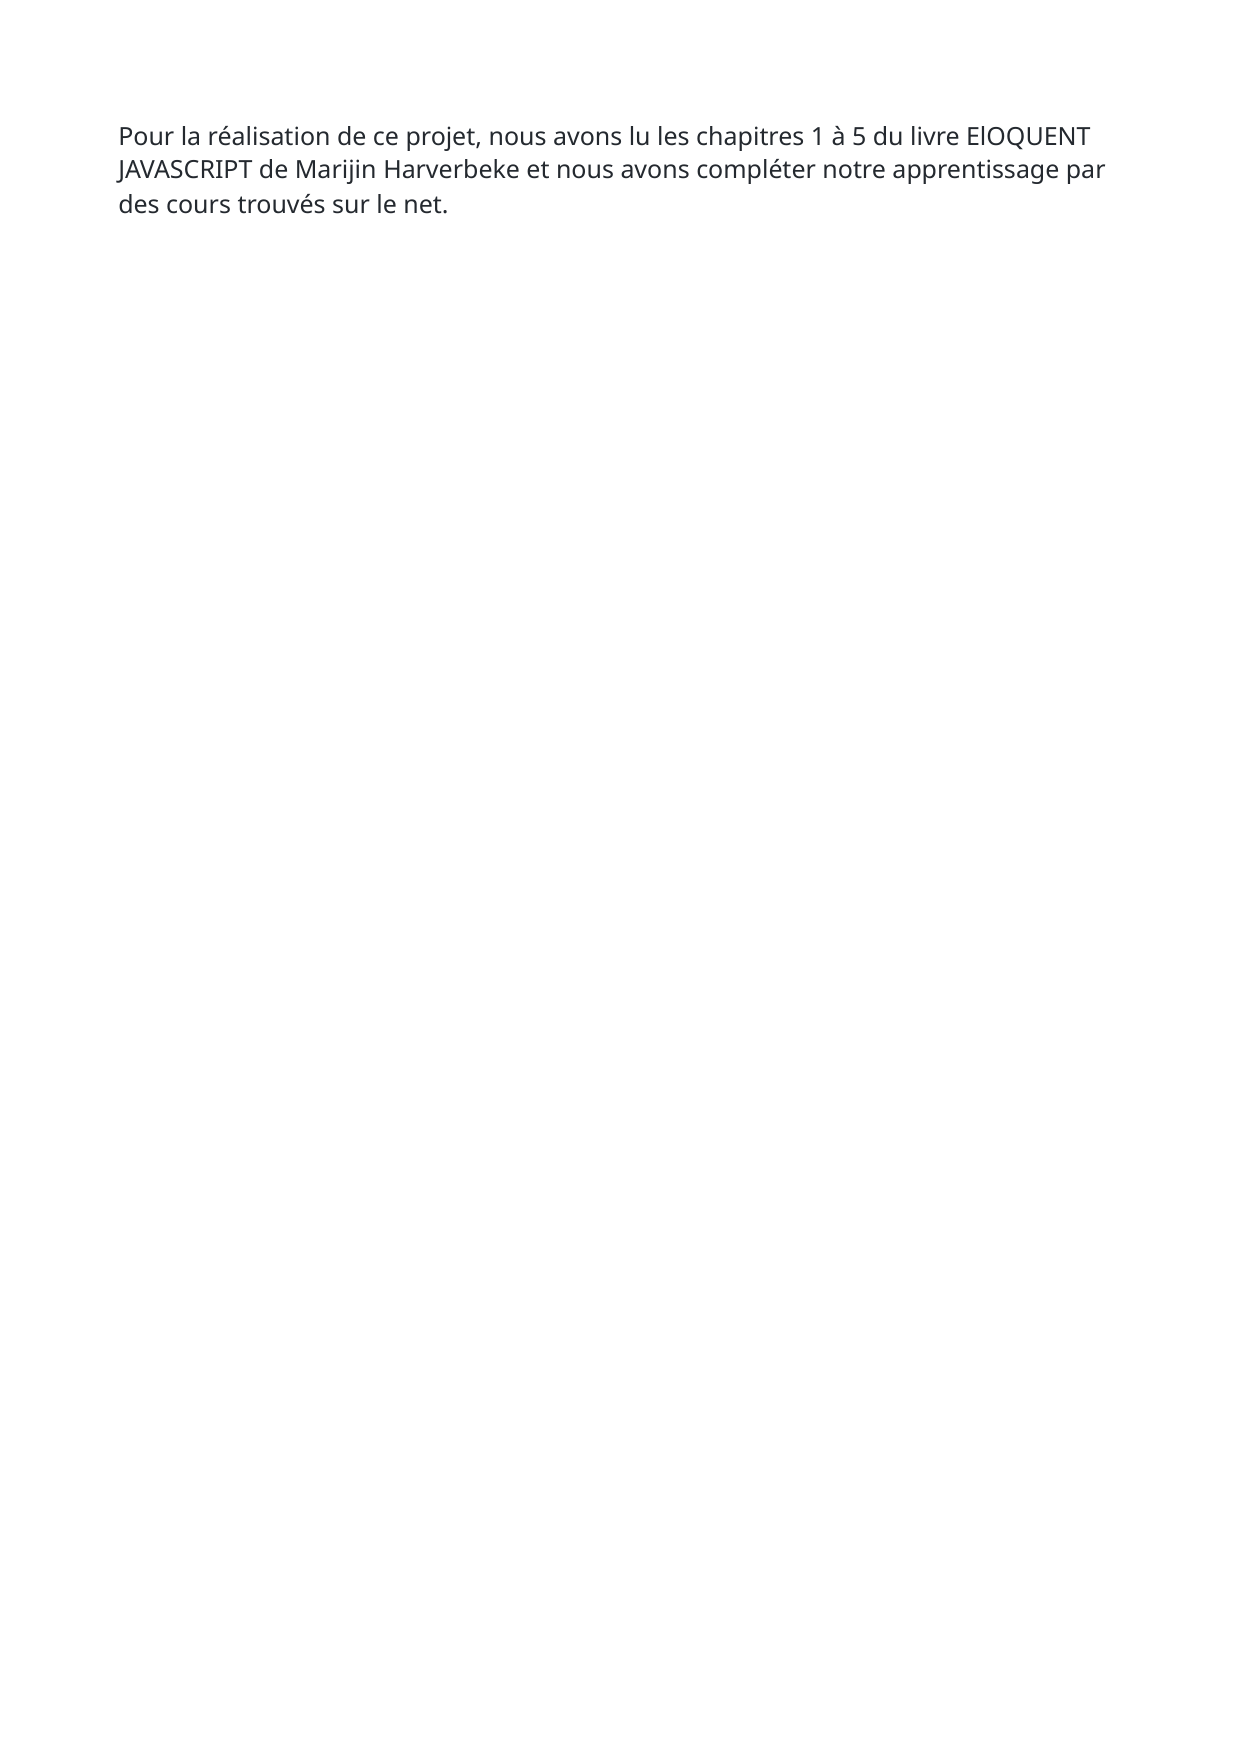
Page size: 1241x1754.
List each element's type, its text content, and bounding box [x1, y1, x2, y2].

text Pour la réalisation de ce projet, nous avons lu les chapitres 1 à 5 du livre ElOQUENT JAVASCRIPT de Marijin Harverbeke et nous avons compléter notre apprentissage par des cours trouvés sur le net. [118, 118, 1122, 220]
